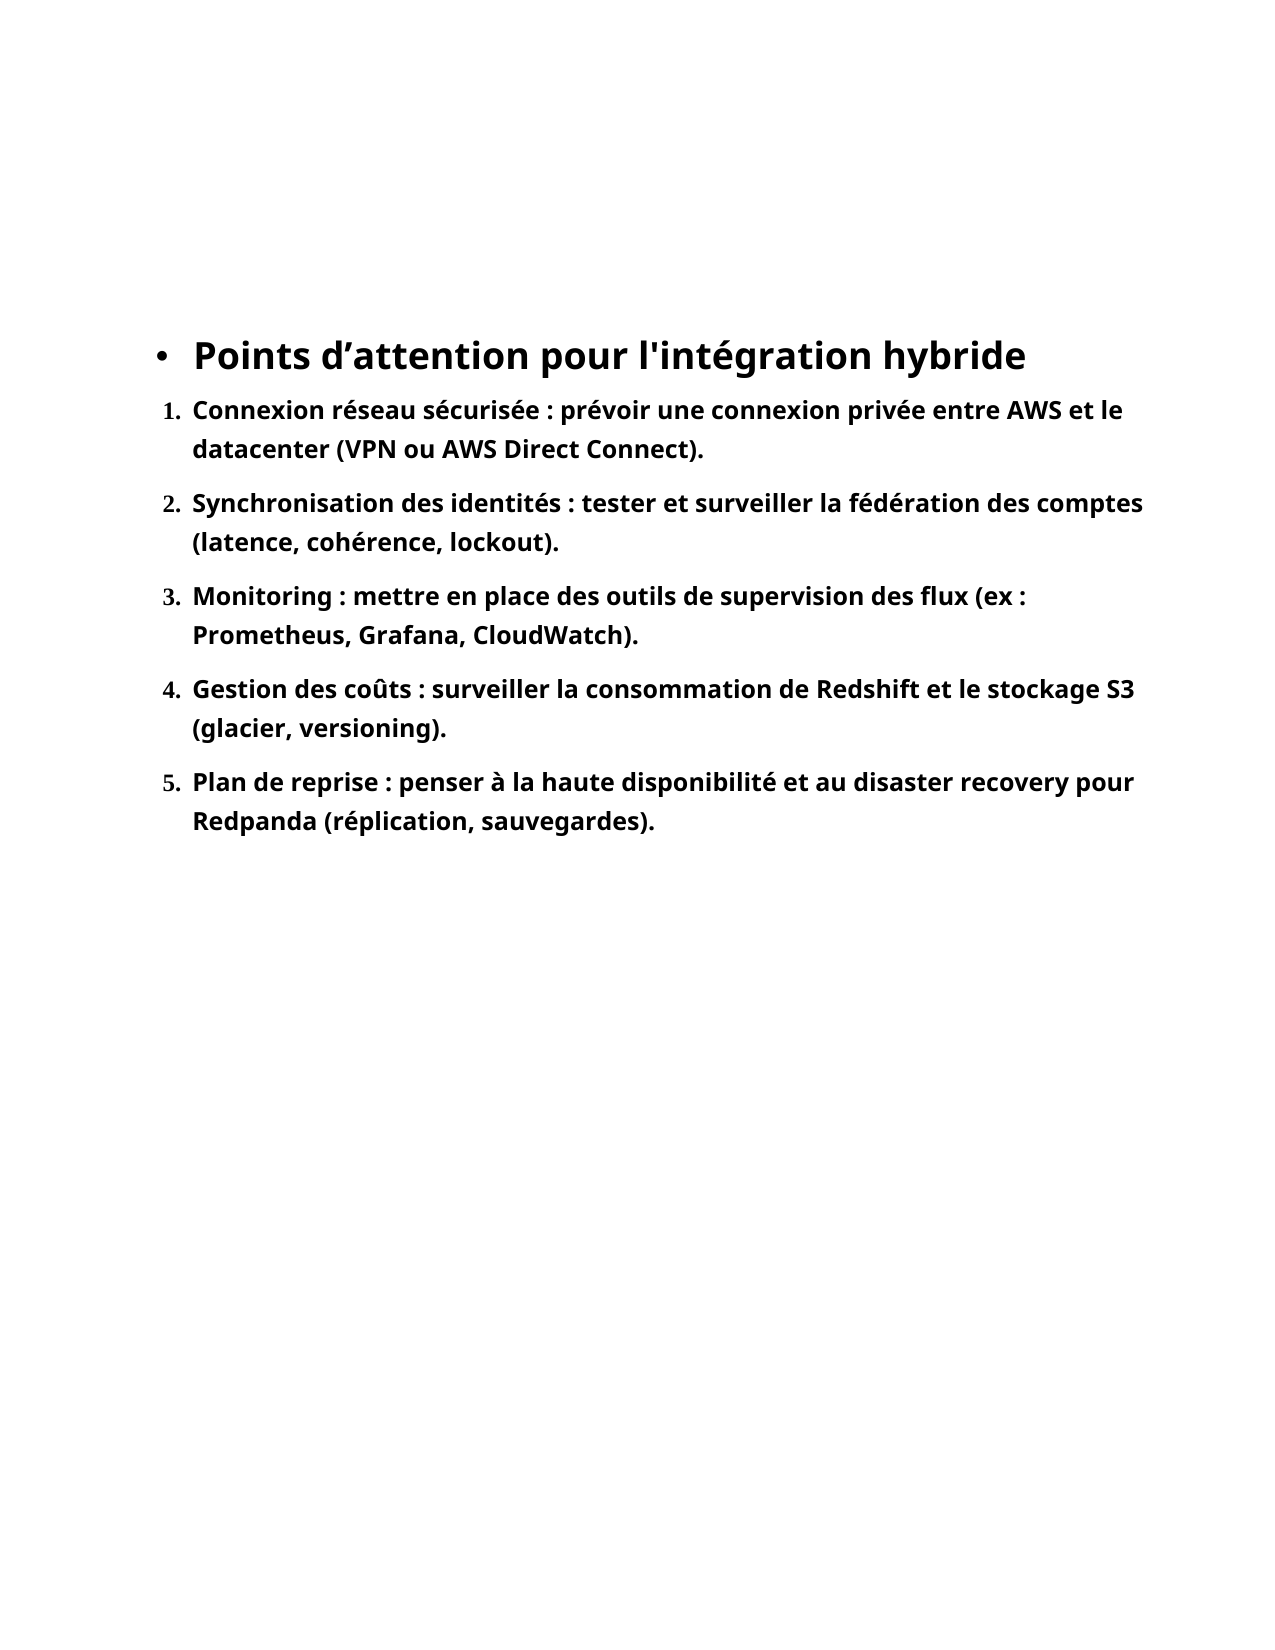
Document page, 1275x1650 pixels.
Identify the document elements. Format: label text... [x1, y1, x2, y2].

list Synchronisation des identités : tester et surveiller la fédération des comptes (latence, cohérence, lockout). [162, 486, 1157, 559]
list Monitoring : mettre en place des outils de supervision des flux (ex : Prometheus, Grafana, CloudWatch). [162, 579, 1157, 652]
list Points d’attention pour l'intégration hybride [156, 329, 1157, 380]
list Gestion des coûts : surveiller la consommation de Redshift et le stockage S3 (glacier, versioning). [162, 672, 1157, 745]
list Connexion réseau sécurisée : prévoir une connexion privée entre AWS et le datacenter (VPN ou AWS Direct Connect). [162, 393, 1157, 466]
list Plan de reprise : penser à la haute disponibilité et au disaster recovery pour Redpanda (réplication, sauvegardes). [162, 764, 1157, 838]
